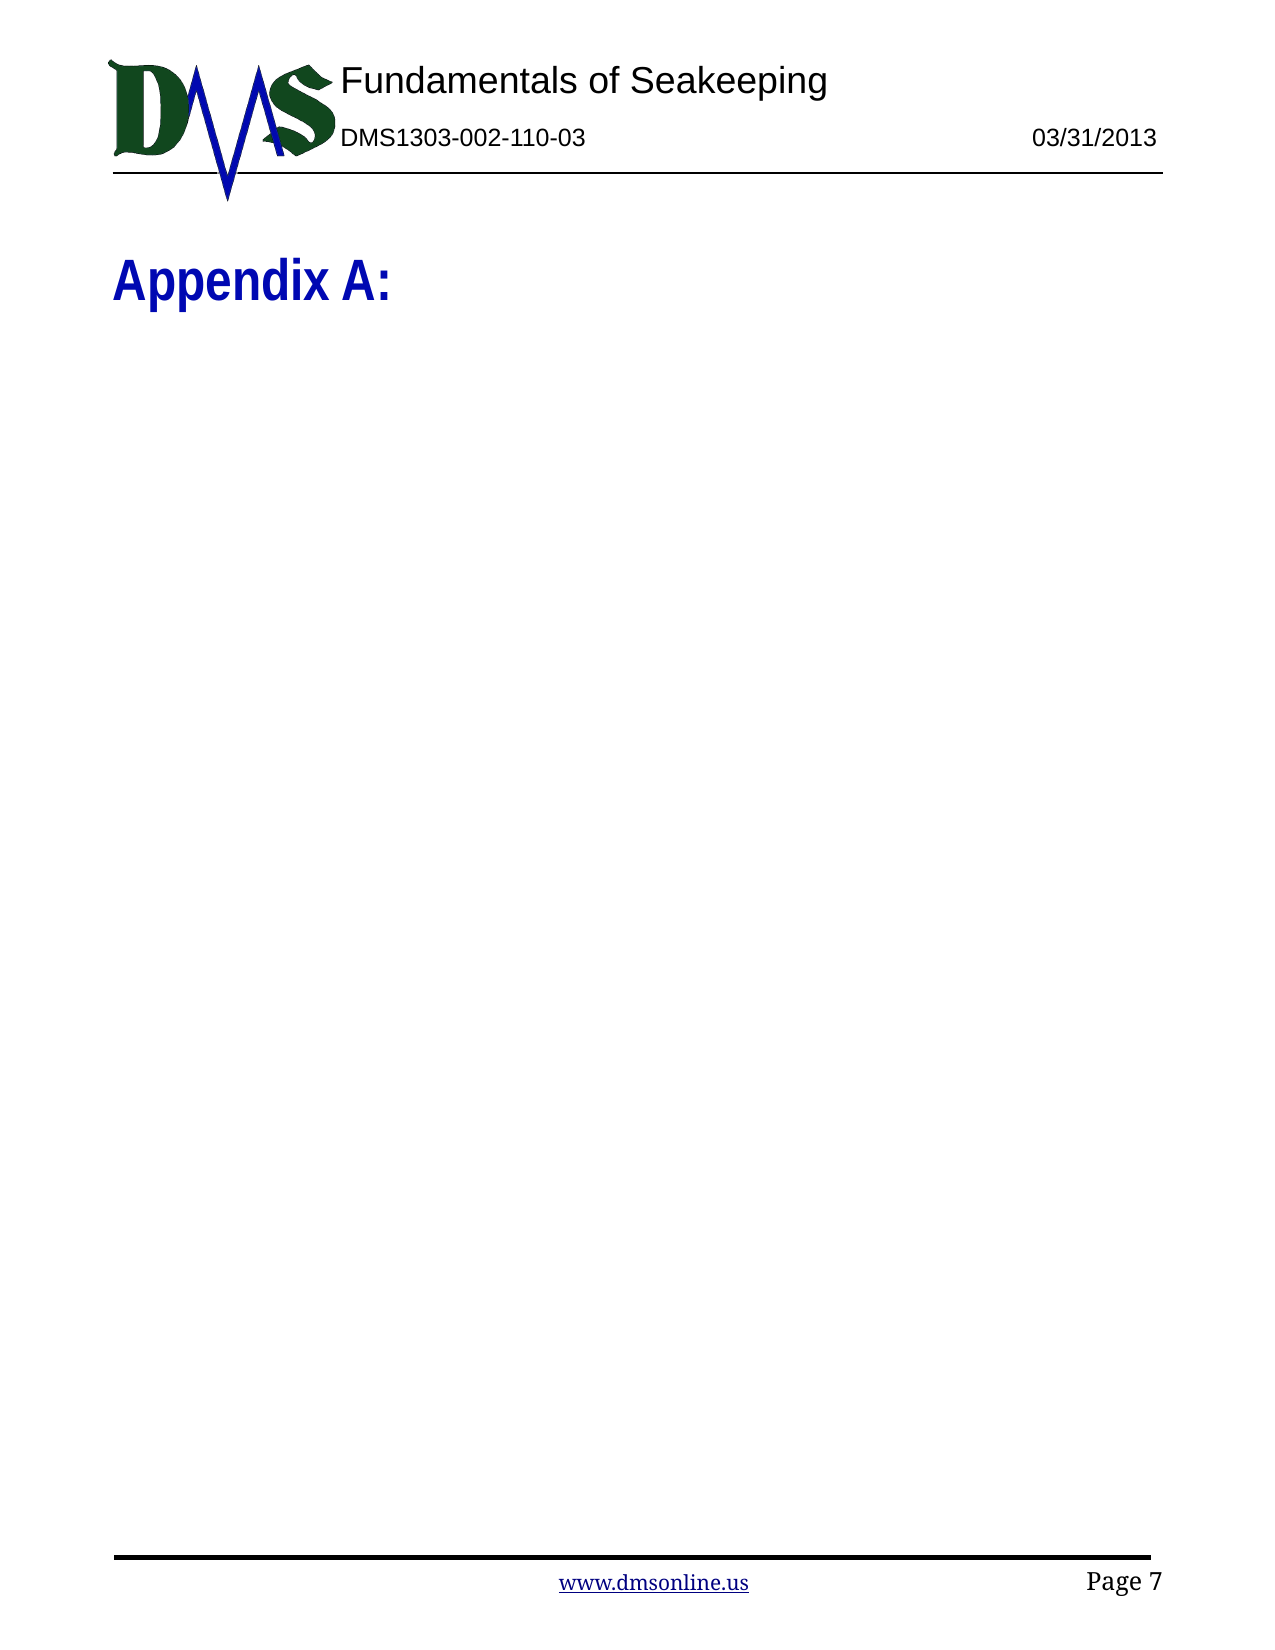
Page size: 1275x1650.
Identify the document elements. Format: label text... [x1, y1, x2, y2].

subtitle Appendix A: [112, 245, 1162, 312]
picture [105, 56, 338, 204]
